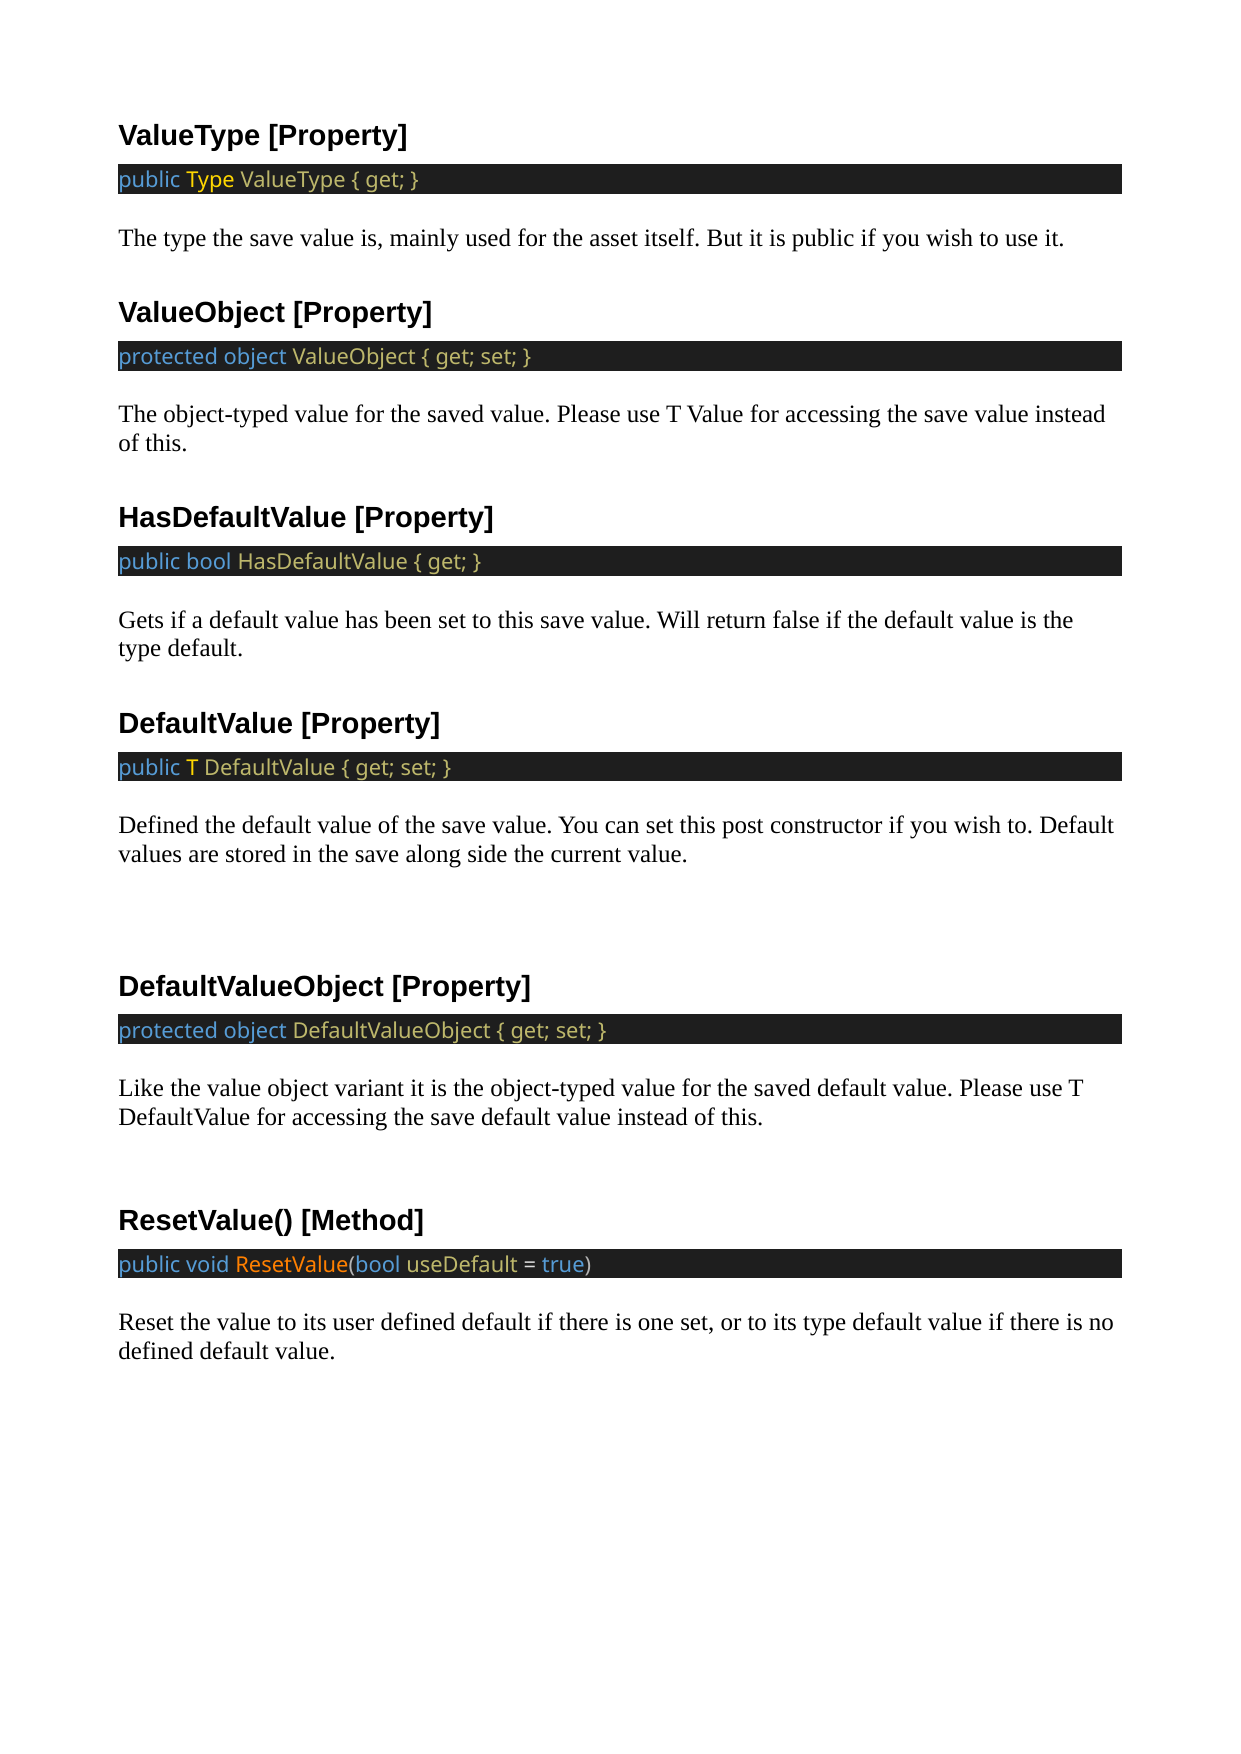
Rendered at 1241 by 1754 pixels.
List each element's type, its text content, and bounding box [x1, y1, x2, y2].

text public bool HasDefaultValue { get; } [118, 546, 1122, 576]
text Reset the value to its user defined default if there is one set, or to its type default value if there is no defined default value. [118, 1307, 1122, 1365]
subtitle DefaultValueObject [Property] [118, 968, 1122, 1002]
text Defined the default value of the save value. You can set this post constructor if you wish to. Default values are stored in the save along side the current value. [118, 810, 1122, 868]
text public T DefaultValue { get; set; } [118, 752, 1122, 781]
text protected object ValueObject { get; set; } [118, 341, 1122, 371]
subtitle ValueObject [Property] [118, 295, 1122, 328]
subtitle HasDefaultValue [Property] [118, 500, 1122, 534]
text public Type ValueType { get; } [118, 164, 1122, 194]
text Like the value object variant it is the object-typed value for the saved default value. Please use T DefaultValue for accessing the save default value instead of this. [118, 1073, 1122, 1131]
text The object-typed value for the saved value. Please use T Value for accessing the save value instead of this. [118, 399, 1122, 457]
text public void ResetValue(bool useDefault = true) [118, 1249, 1122, 1278]
text protected object DefaultValueObject { get; set; } [118, 1014, 1122, 1044]
subtitle ValueType [Property] [118, 118, 1122, 152]
subtitle DefaultValue [Property] [118, 706, 1122, 739]
text Gets if a default value has been set to this save value. Will return false if the default value is the type default. [118, 605, 1122, 662]
text The type the save value is, mainly used for the asset itself. But it is public if you wish to use it. [118, 223, 1122, 251]
subtitle ResetValue() [Method] [118, 1203, 1122, 1236]
